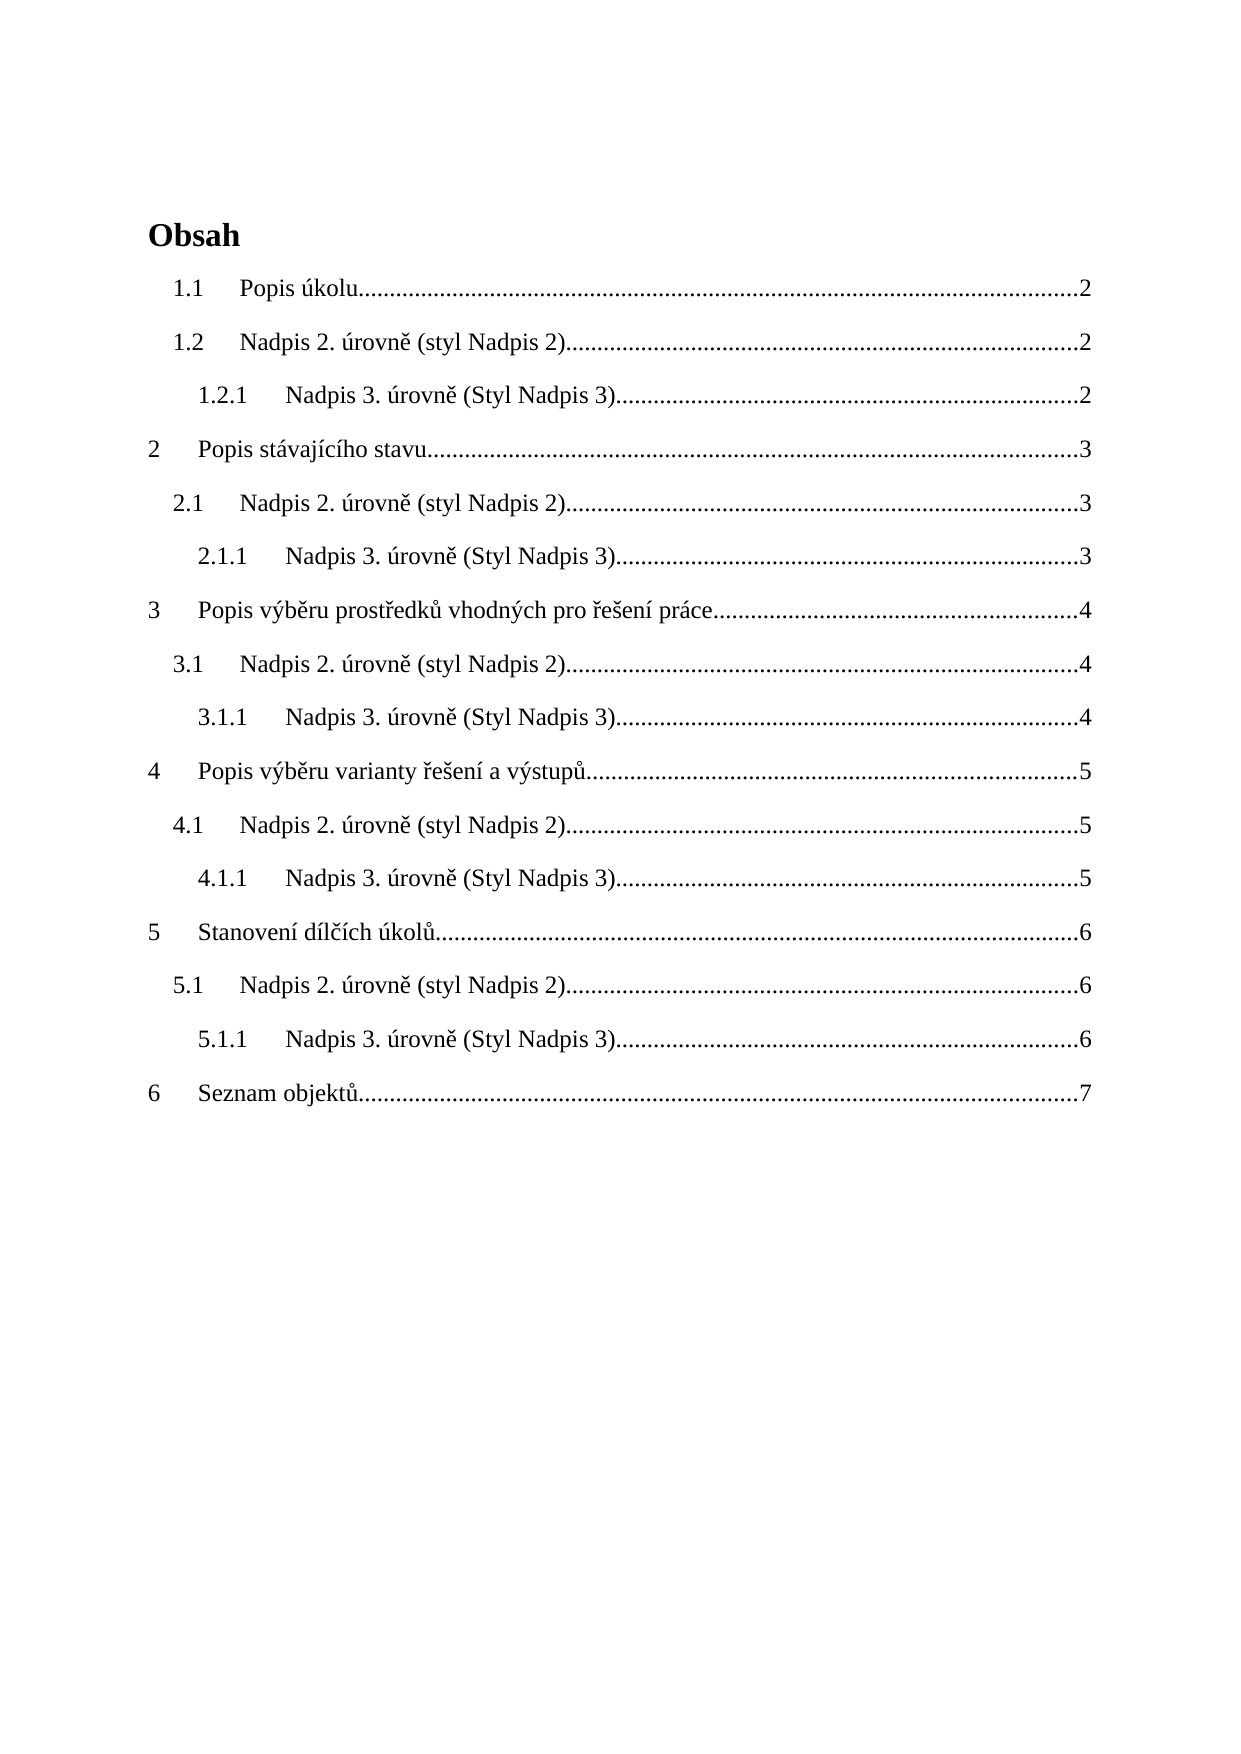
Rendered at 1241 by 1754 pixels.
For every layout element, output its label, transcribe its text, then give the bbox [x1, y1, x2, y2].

text 3.1 Nadpis 2. úrovně (styl Nadpis 2) 4 [173, 649, 1093, 677]
text 4.1 Nadpis 2. úrovně (styl Nadpis 2) 5 [173, 810, 1093, 838]
subtitle Obsah [148, 216, 1093, 254]
text 2.1.1 Nadpis 3. úrovně (Styl Nadpis 3) 3 [198, 541, 1093, 570]
text 4.1.1 Nadpis 3. úrovně (Styl Nadpis 3) 5 [198, 863, 1093, 892]
text 3.1.1 Nadpis 3. úrovně (Styl Nadpis 3) 4 [198, 702, 1093, 731]
text 1.2.1 Nadpis 3. úrovně (Styl Nadpis 3) 2 [198, 381, 1093, 409]
text 5 Stanovení dílčích úkolů 6 [148, 917, 1093, 946]
text 3 Popis výběru prostředků vhodných pro řešení práce 4 [148, 595, 1093, 624]
text 5.1.1 Nadpis 3. úrovně (Styl Nadpis 3) 6 [198, 1024, 1093, 1053]
text 1.2 Nadpis 2. úrovně (styl Nadpis 2) 2 [173, 327, 1093, 356]
text 2.1 Nadpis 2. úrovně (styl Nadpis 2) 3 [173, 488, 1093, 517]
text 5.1 Nadpis 2. úrovně (styl Nadpis 2) 6 [173, 971, 1093, 999]
text 2 Popis stávajícího stavu 3 [148, 434, 1093, 463]
text 4 Popis výběru varianty řešení a výstupů 5 [148, 756, 1093, 785]
text 6 Seznam objektů 7 [148, 1078, 1093, 1107]
text 1.1 Popis úkolu 2 [173, 273, 1093, 302]
